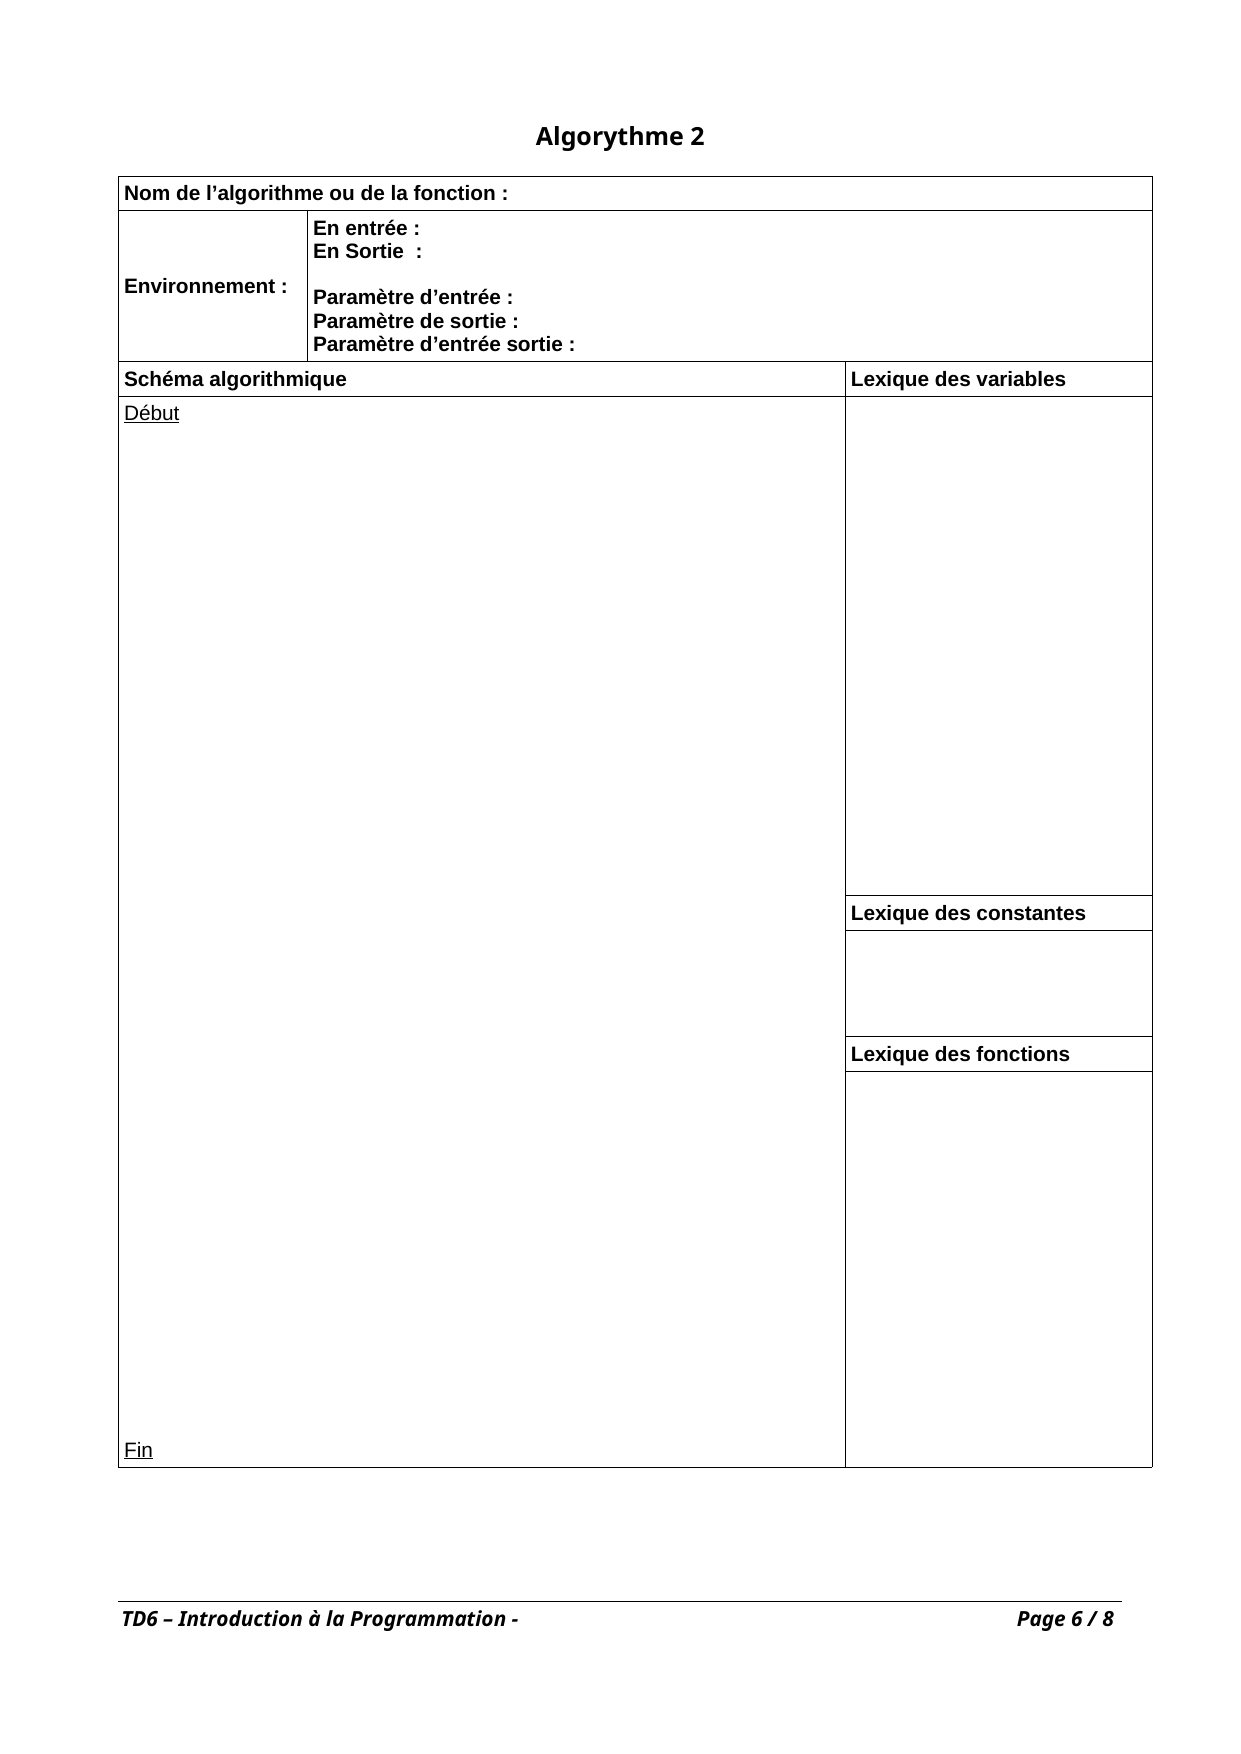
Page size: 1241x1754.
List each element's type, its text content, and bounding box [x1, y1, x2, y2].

table_cell Schéma algorithmique [119, 362, 845, 396]
text Algorythme 2 [118, 118, 1122, 152]
table_cell Lexique des fonctions [846, 1037, 1152, 1071]
table_cell [846, 931, 1152, 1036]
table_cell [846, 397, 1152, 895]
table_cell [846, 1072, 1152, 1467]
table_cell En entrée : En Sortie : Paramètre d’entrée : Paramètre de sortie : Paramètre d’entrée sortie : [308, 211, 1152, 361]
table_cell Environnement : [119, 211, 307, 361]
table_cell Début Fin [119, 397, 845, 1467]
table_header Nom de l’algorithme ou de la fonction : [119, 177, 1152, 210]
table_cell Lexique des variables [846, 362, 1152, 396]
table_cell Lexique des constantes [846, 896, 1152, 930]
